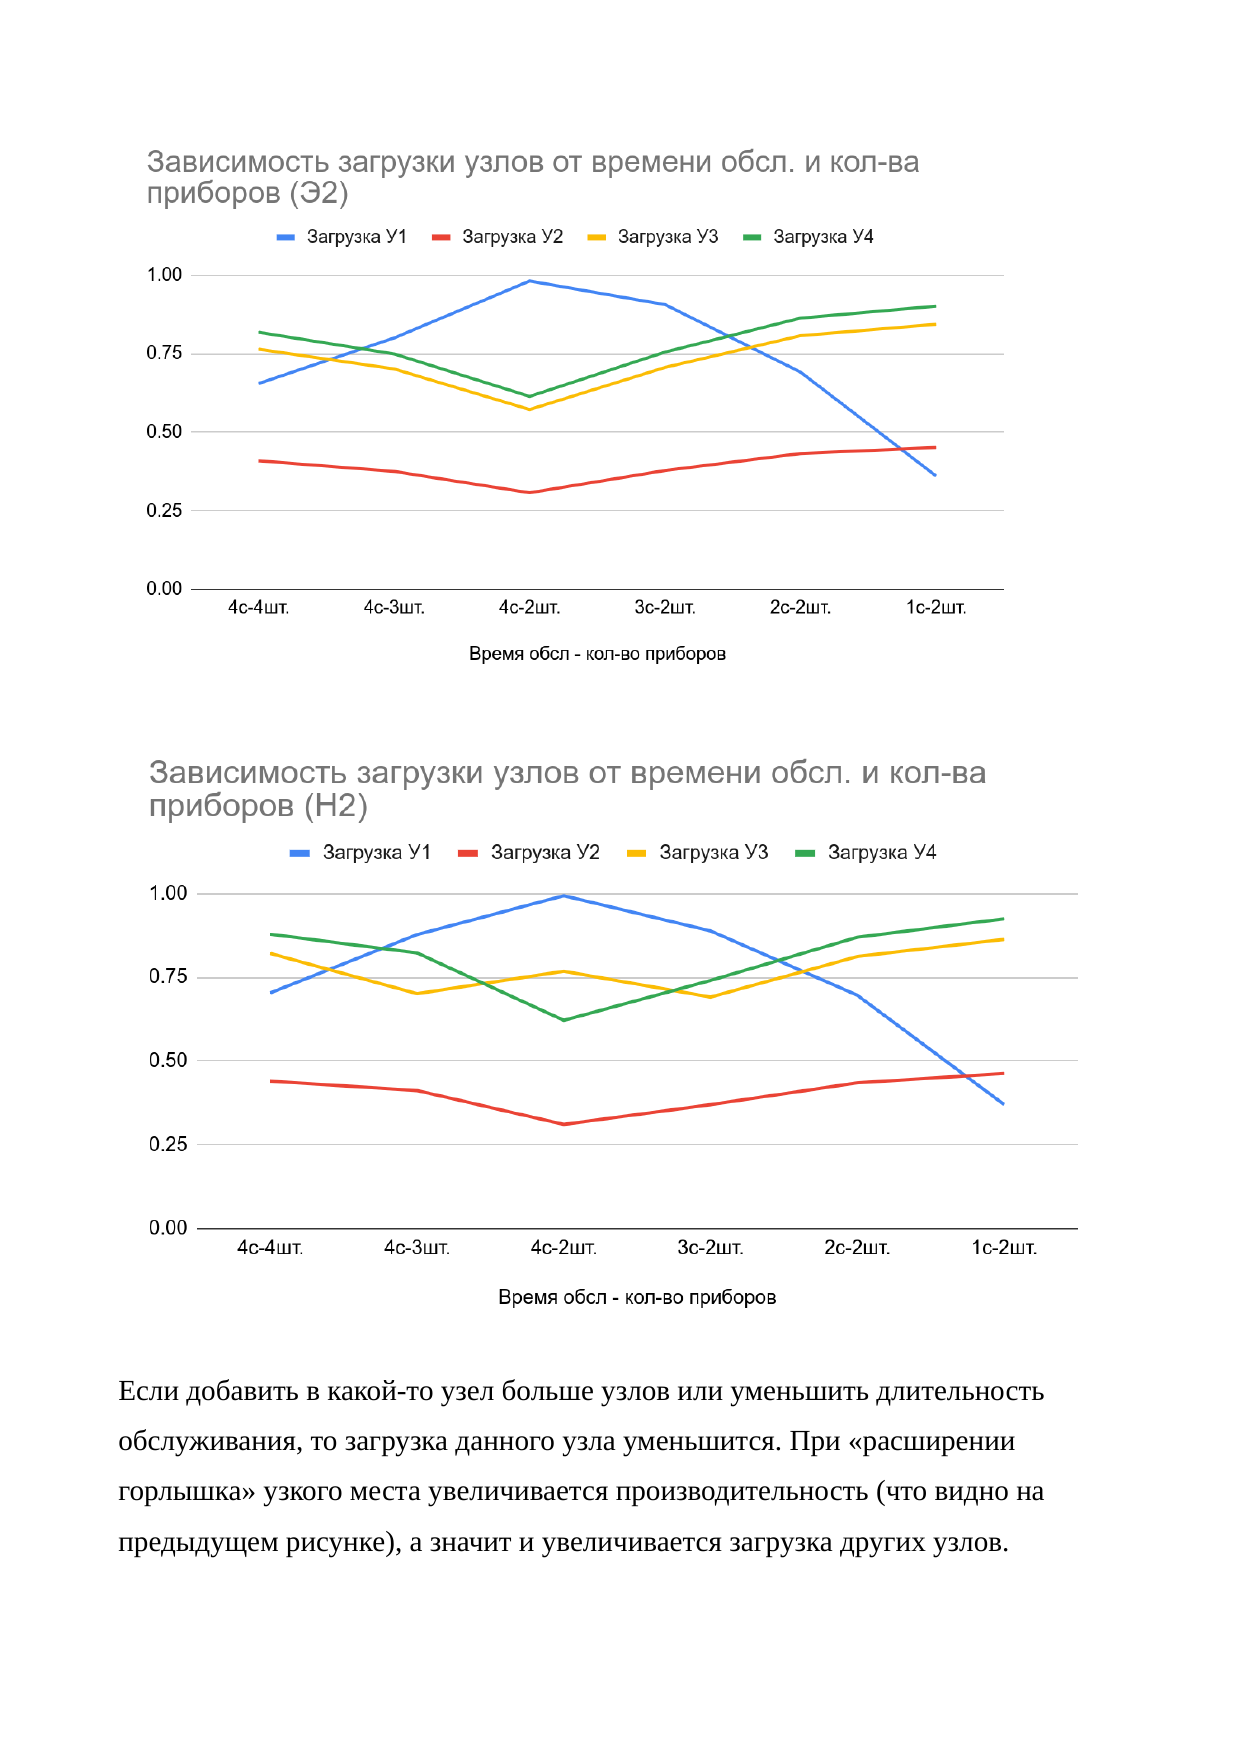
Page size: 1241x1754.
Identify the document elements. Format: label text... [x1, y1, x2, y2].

text Если добавить в какой-то узел больше узлов или уменьшить длительность обслуживания, то загрузка данного узла уменьшится. При «расширении горлышка» узкого места увеличивается производительность (что видно на предыдущем рисунке), а значит и увеличивается загрузка других узлов. [118, 1373, 1122, 1557]
